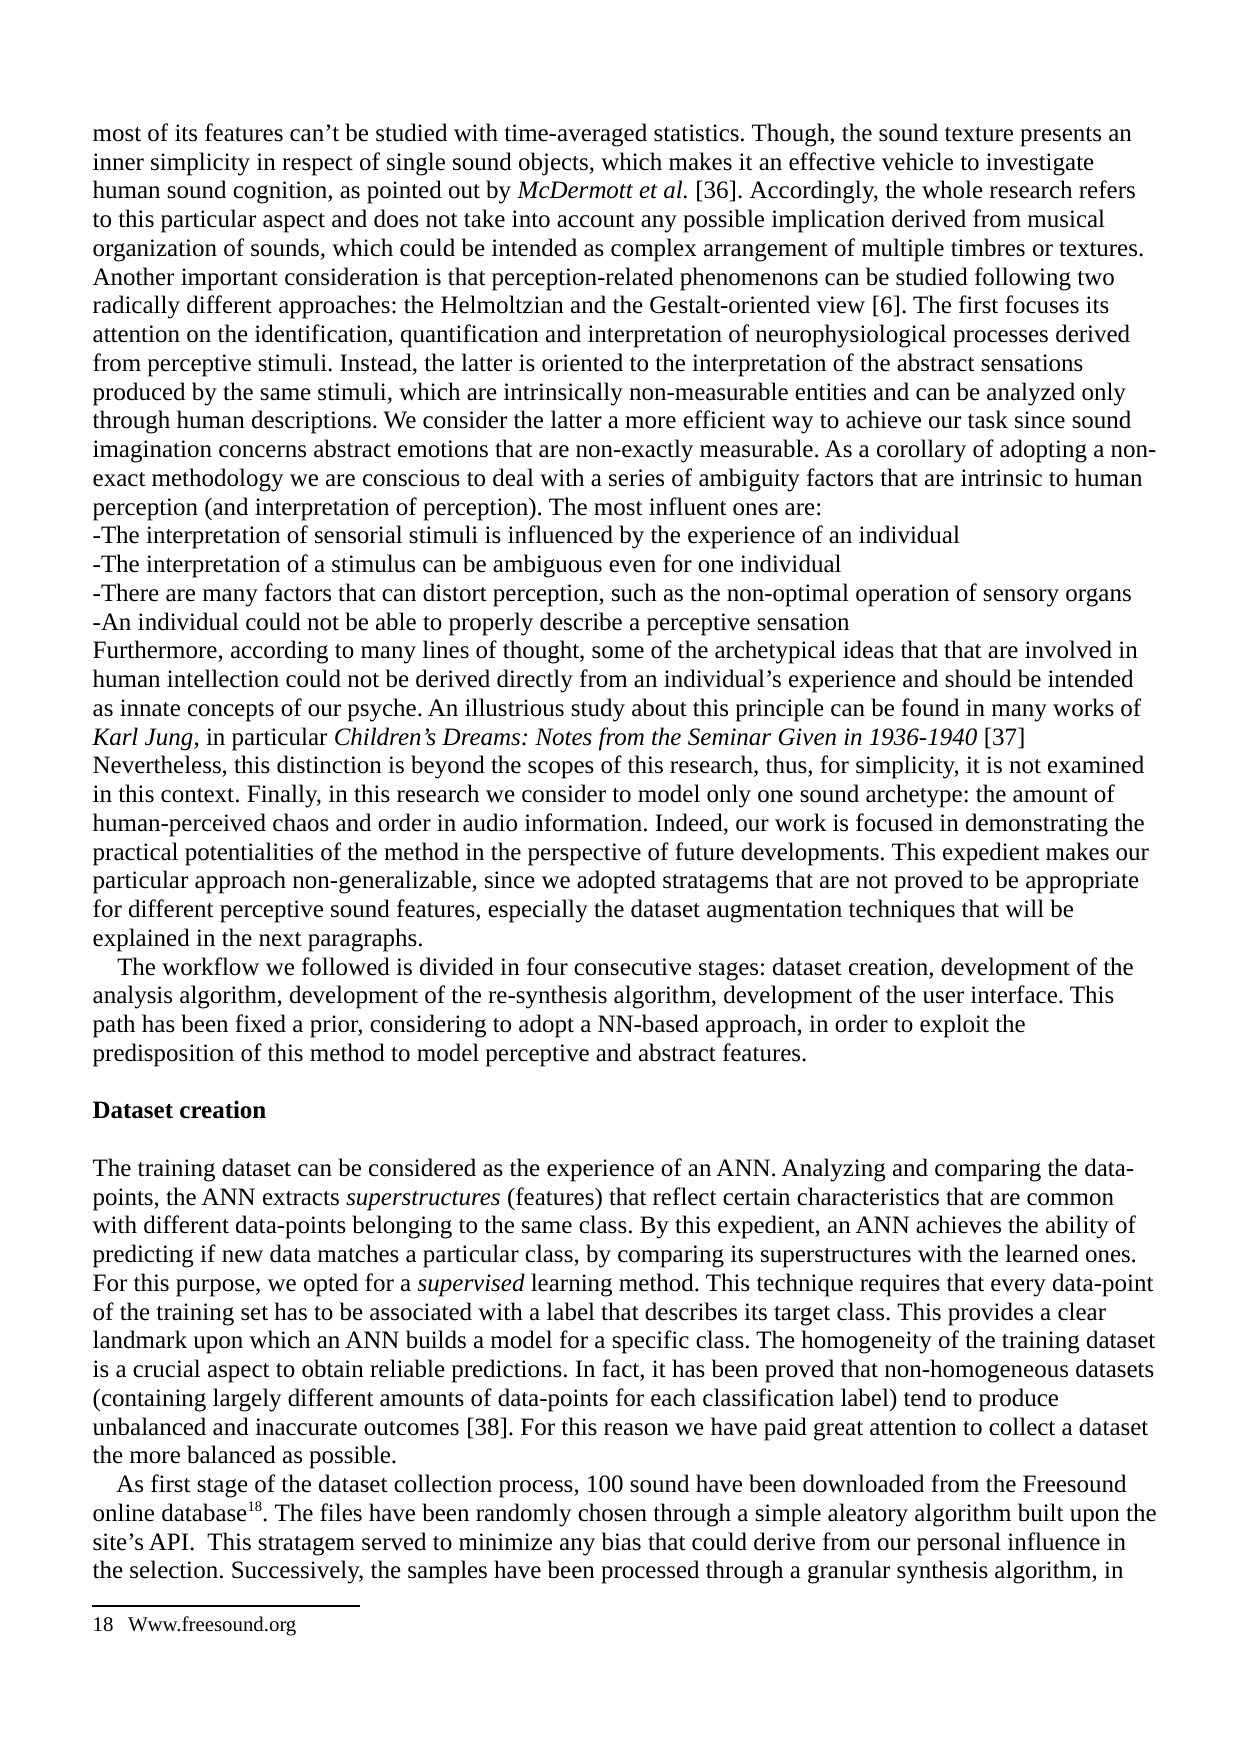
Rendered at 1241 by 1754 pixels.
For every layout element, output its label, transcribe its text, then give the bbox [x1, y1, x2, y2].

text most of its features can’t be studied with time-averaged statistics. Though, the sound texture presents an inner simplicity in respect of single sound objects, which makes it an effective vehicle to investigate human sound cognition, as pointed out by McDermott et al. [36]. Accordingly, the whole research refers to this particular aspect and does not take into account any possible implication derived from musical organization of sounds, which could be intended as complex arrangement of multiple timbres or textures. [92, 118, 1160, 262]
text -There are many factors that can distort perception, such as the non-optimal operation of sensory organs [92, 578, 1160, 607]
text -An individual could not be able to properly describe a perceptive sensation [92, 607, 1160, 636]
text Dataset creation [92, 1096, 1160, 1124]
text As first stage of the dataset collection process, 100 sound have been downloaded from the Freesound online database. The files have been randomly chosen through a simple aleatory algorithm built upon the site’s API. This stratagem served to minimize any bias that could derive from our personal influence in the selection. Successively, the samples have been processed through a granular synthesis algorithm, in [92, 1469, 1160, 1584]
text Another important consideration is that perception-related phenomenons can be studied following two radically different approaches: the Helmoltzian and the Gestalt-oriented view [6]. The first focuses its attention on the identification, quantification and interpretation of neurophysiological processes derived from perceptive stimuli. Instead, the latter is oriented to the interpretation of the abstract sensations produced by the same stimuli, which are intrinsically non-measurable entities and can be analyzed only through human descriptions. We consider the latter a more efficient way to achieve our task since sound imagination concerns abstract emotions that are non-exactly measurable. As a corollary of adopting a non-exact methodology we are conscious to deal with a series of ambiguity factors that are intrinsic to human perception (and interpretation of perception). The most influent ones are: [92, 262, 1160, 521]
text -The interpretation of a stimulus can be ambiguous even for one individual [92, 549, 1160, 578]
text The training dataset can be considered as the experience of an ANN. Analyzing and comparing the data-points, the ANN extracts superstructures (features) that reflect certain characteristics that are common with different data-points belonging to the same class. By this expedient, an ANN achieves the ability of predicting if new data matches a particular class, by comparing its superstructures with the learned ones. For this purpose, we opted for a supervised learning method. This technique requires that every data-point of the training set has to be associated with a label that describes its target class. This provides a clear landmark upon which an ANN builds a model for a specific class. The homogeneity of the training dataset is a crucial aspect to obtain reliable predictions. In fact, it has been proved that non-homogeneous datasets (containing largely different amounts of data-points for each classification label) tend to produce unbalanced and inaccurate outcomes [38]. For this reason we have paid great attention to collect a dataset the more balanced as possible. [92, 1153, 1160, 1469]
text The workflow we followed is divided in four consecutive stages: dataset creation, development of the analysis algorithm, development of the re-synthesis algorithm, development of the user interface. This path has been fixed a prior, considering to adopt a NN-based approach, in order to exploit the predisposition of this method to model perceptive and abstract features. [92, 952, 1160, 1067]
text -The interpretation of sensorial stimuli is influenced by the experience of an individual [92, 521, 1160, 549]
text Furthermore, according to many lines of thought, some of the archetypical ideas that that are involved in human intellection could not be derived directly from an individual’s experience and should be intended as innate concepts of our psyche. An illustrious study about this principle can be found in many works of Karl Jung, in particular Children’s Dreams: Notes from the Seminar Given in 1936-1940 [37] Nevertheless, this distinction is beyond the scopes of this research, thus, for simplicity, it is not examined in this context. Finally, in this research we consider to model only one sound archetype: the amount of human-perceived chaos and order in audio information. Indeed, our work is focused in demonstrating the practical potentialities of the method in the perspective of future developments. This expedient makes our particular approach non-generalizable, since we adopted stratagems that are not proved to be appropriate for different perceptive sound features, especially the dataset augmentation techniques that will be explained in the next paragraphs. [92, 636, 1160, 952]
text Www.freesound.org [92, 1612, 1160, 1636]
